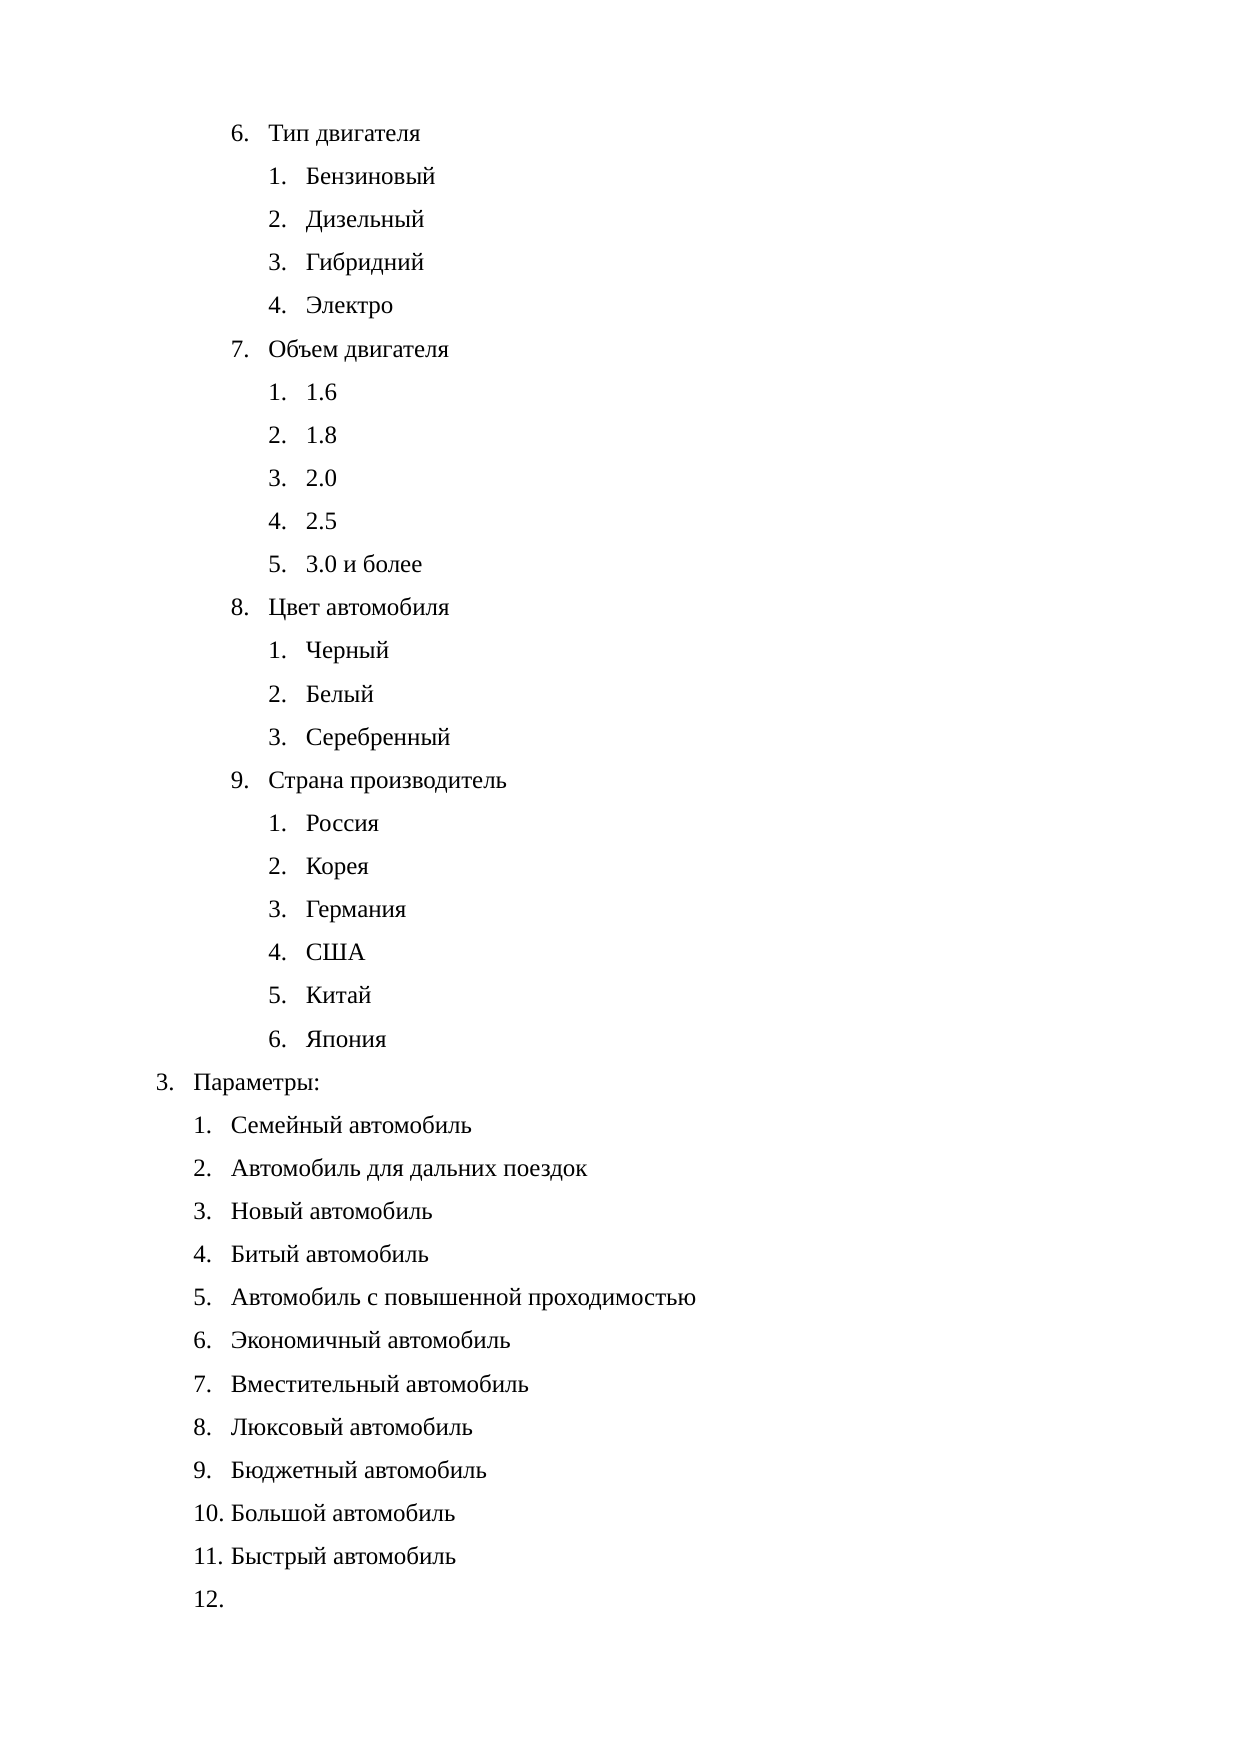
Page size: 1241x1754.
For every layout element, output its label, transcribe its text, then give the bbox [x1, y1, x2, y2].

list Цвет автомобиля [231, 592, 1122, 621]
list Люксовый автомобиль [193, 1412, 1122, 1441]
list Страна производитель [231, 765, 1122, 794]
list Бензиновый [268, 161, 1122, 190]
list 2.0 [268, 463, 1122, 492]
list Серебренный [268, 722, 1122, 751]
list Вместительный автомобиль [193, 1369, 1122, 1397]
list Экономичный автомобиль [193, 1326, 1122, 1354]
list Новый автомобиль [193, 1196, 1122, 1225]
list 3.0 и более [268, 549, 1122, 578]
list Япония [268, 1024, 1122, 1052]
list Быстрый автомобиль [193, 1541, 1122, 1570]
list Германия [268, 894, 1122, 923]
list Бюджетный автомобиль [193, 1455, 1122, 1484]
list Автомобиль для дальних поездок [193, 1153, 1122, 1182]
list Большой автомобиль [193, 1498, 1122, 1527]
list 1.6 [268, 377, 1122, 406]
list Битый автомобиль [193, 1239, 1122, 1268]
list 1.8 [268, 420, 1122, 449]
list Черный [268, 636, 1122, 664]
list Корея [268, 851, 1122, 880]
list Белый [268, 679, 1122, 707]
list Электро [268, 291, 1122, 319]
list Гибридний [268, 247, 1122, 276]
list Китай [268, 981, 1122, 1009]
list Тип двигателя [231, 118, 1122, 147]
list Автомобиль с повышенной проходимостью [193, 1282, 1122, 1311]
list Объем двигателя [231, 334, 1122, 362]
list 2.5 [268, 506, 1122, 535]
list Россия [268, 808, 1122, 837]
list США [268, 937, 1122, 966]
list Семейный автомобиль [193, 1110, 1122, 1139]
list Дизельный [268, 204, 1122, 233]
list Параметры: [156, 1067, 1122, 1096]
